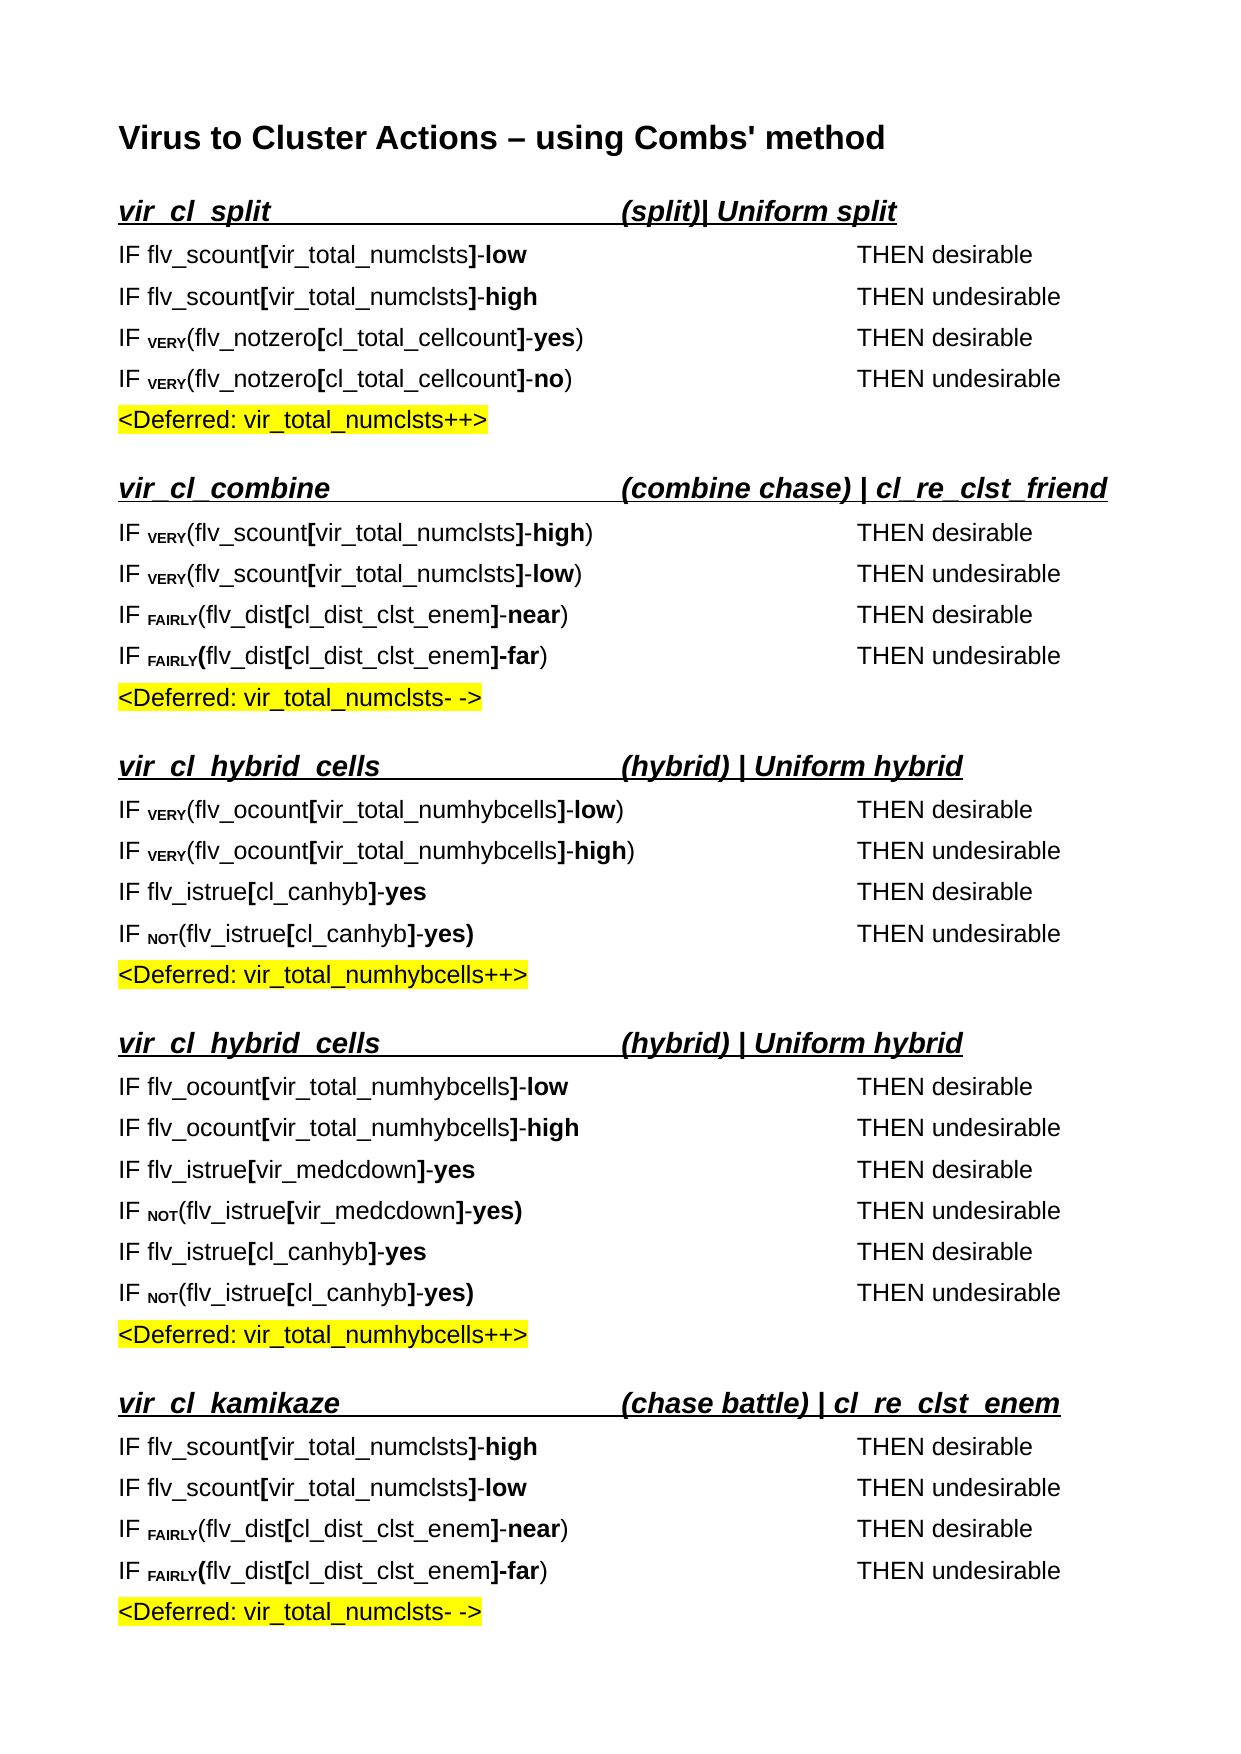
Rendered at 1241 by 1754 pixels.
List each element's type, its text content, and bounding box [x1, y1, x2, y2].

subtitle Virus to Cluster Actions – using Combs' method [118, 118, 1122, 157]
text IF VERY(flv_scount[vir_total_numclsts]-high) THEN desirable [118, 518, 1122, 546]
subtitle vir_cl_hybrid_cells (hybrid) | Uniform hybrid [118, 1026, 1122, 1060]
text <Deferred: vir_total_numclsts++> [118, 405, 1122, 434]
text IF flv_istrue[cl_canhyb]-yes THEN desirable [118, 877, 1122, 906]
text <Deferred: vir_total_numclsts- -> [118, 683, 1122, 711]
text IF flv_istrue[cl_canhyb]-yes THEN desirable [118, 1237, 1122, 1266]
subtitle vir_cl_kamikaze (chase battle) | cl_re_clst_enem [118, 1386, 1122, 1419]
subtitle vir_cl_hybrid_cells (hybrid) | Uniform hybrid [118, 749, 1122, 782]
text IF flv_scount[vir_total_numclsts]-high THEN desirable [118, 1432, 1122, 1461]
text <Deferred: vir_total_numhybcells++> [118, 1320, 1122, 1348]
text IF flv_ocount[vir_total_numhybcells]-high THEN undesirable [118, 1113, 1122, 1142]
text IF FAIRLY(flv_dist[cl_dist_clst_enem]-near) THEN desirable [118, 1514, 1122, 1543]
text IF flv_ocount[vir_total_numhybcells]-low THEN desirable [118, 1072, 1122, 1101]
text IF flv_istrue[vir_medcdown]-yes THEN desirable [118, 1155, 1122, 1183]
text <Deferred: vir_total_numclsts- -> [118, 1597, 1122, 1626]
text <Deferred: vir_total_numhybcells++> [118, 960, 1122, 989]
text IF NOT(flv_istrue[cl_canhyb]-yes) THEN undesirable [118, 919, 1122, 947]
text IF NOT(flv_istrue[cl_canhyb]-yes) THEN undesirable [118, 1278, 1122, 1307]
text IF flv_scount[vir_total_numclsts]-high THEN undesirable [118, 282, 1122, 310]
text IF FAIRLY(flv_dist[cl_dist_clst_enem]-far) THEN undesirable [118, 1556, 1122, 1584]
text IF VERY(flv_ocount[vir_total_numhybcells]-low) THEN desirable [118, 795, 1122, 824]
text IF VERY(flv_notzero[cl_total_cellcount]-no) THEN undesirable [118, 364, 1122, 393]
text IF VERY(flv_scount[vir_total_numclsts]-low) THEN undesirable [118, 559, 1122, 588]
text IF NOT(flv_istrue[vir_medcdown]-yes) THEN undesirable [118, 1196, 1122, 1225]
subtitle vir_cl_split (split)| Uniform split [118, 194, 1122, 228]
text IF FAIRLY(flv_dist[cl_dist_clst_enem]-far) THEN undesirable [118, 641, 1122, 670]
text IF flv_scount[vir_total_numclsts]-low THEN undesirable [118, 1473, 1122, 1502]
text IF VERY(flv_ocount[vir_total_numhybcells]-high) THEN undesirable [118, 836, 1122, 865]
text IF FAIRLY(flv_dist[cl_dist_clst_enem]-near) THEN desirable [118, 600, 1122, 629]
text IF VERY(flv_notzero[cl_total_cellcount]-yes) THEN desirable [118, 323, 1122, 352]
text IF flv_scount[vir_total_numclsts]-low THEN desirable [118, 240, 1122, 269]
subtitle vir_cl_combine (combine chase) | cl_re_clst_friend [118, 472, 1122, 505]
